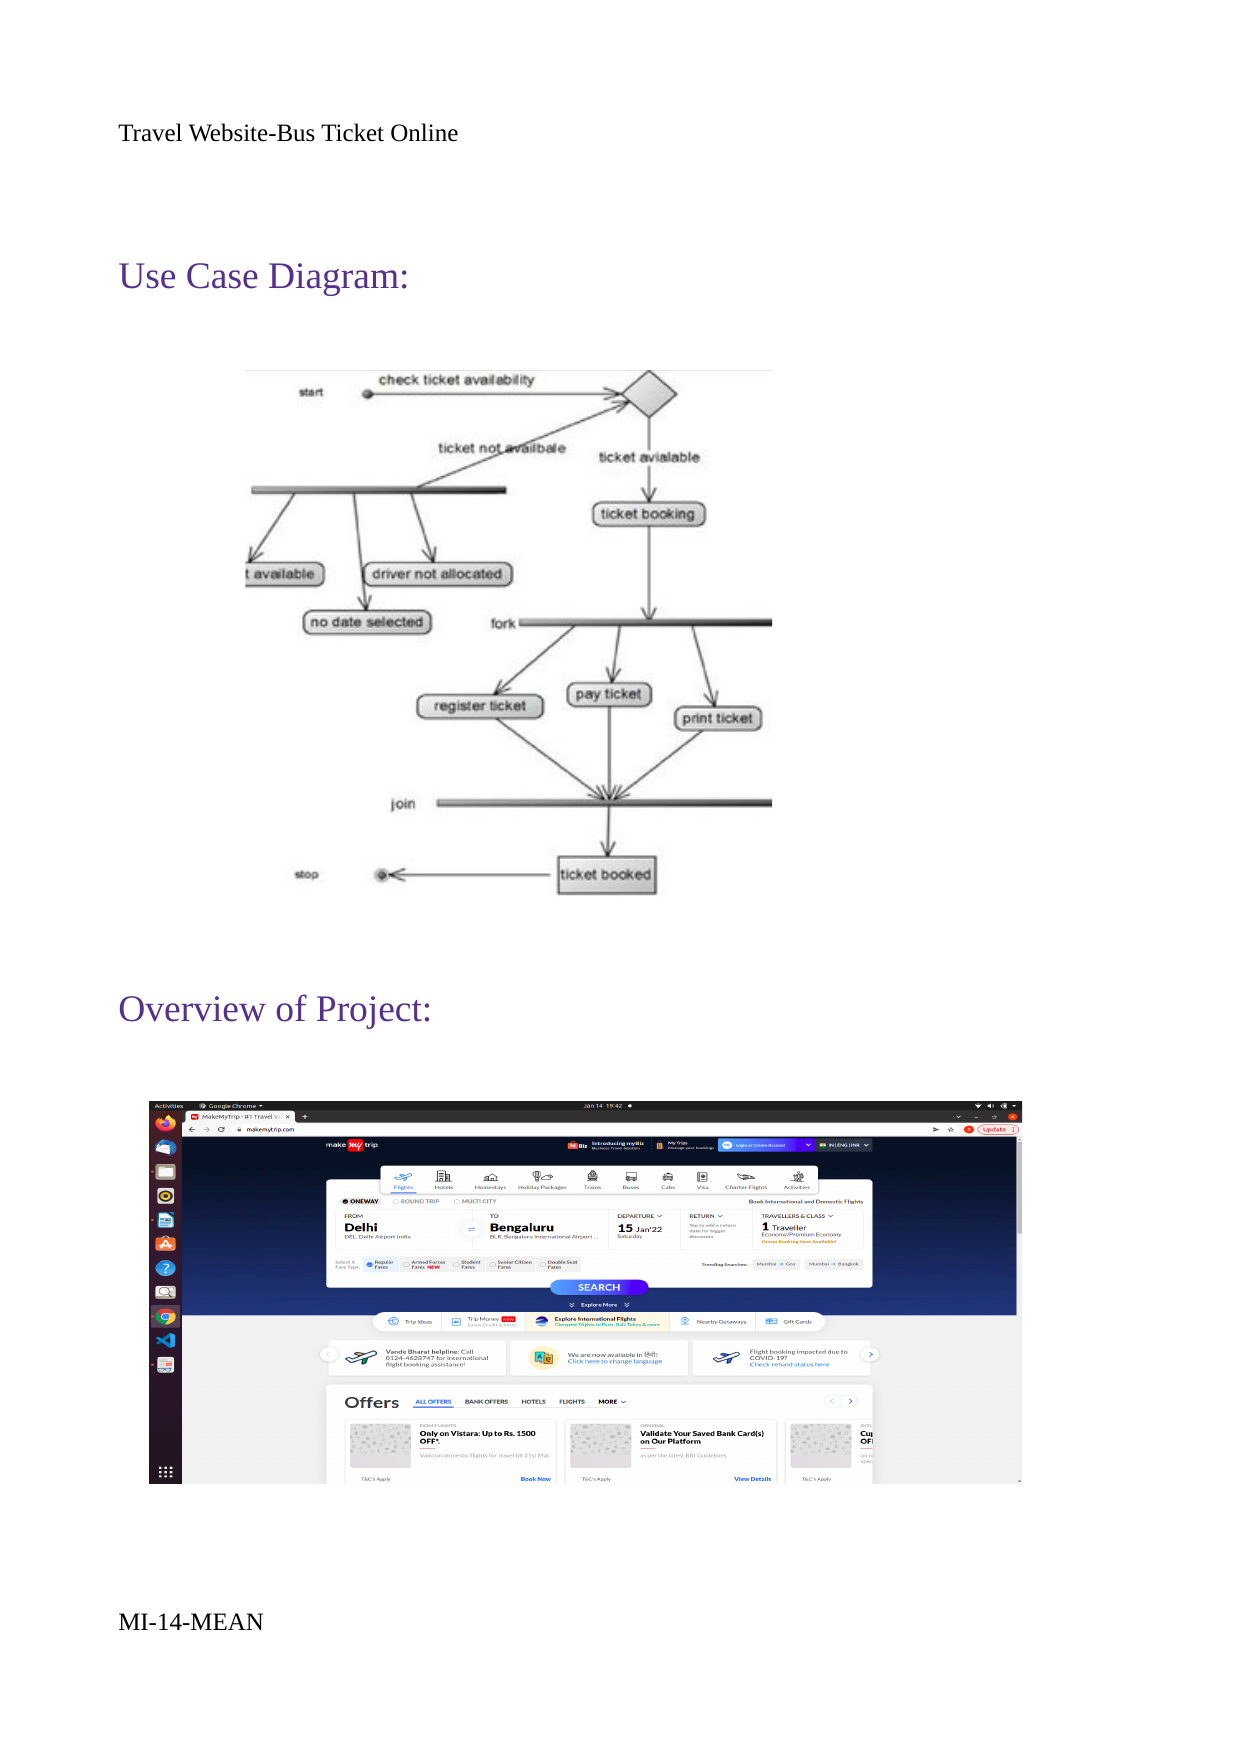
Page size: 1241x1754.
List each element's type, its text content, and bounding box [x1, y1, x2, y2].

text Use Case Diagram: [118, 253, 1122, 296]
picture [149, 1101, 1023, 1484]
text Overview of Project: [118, 986, 1122, 1029]
picture [245, 370, 773, 897]
